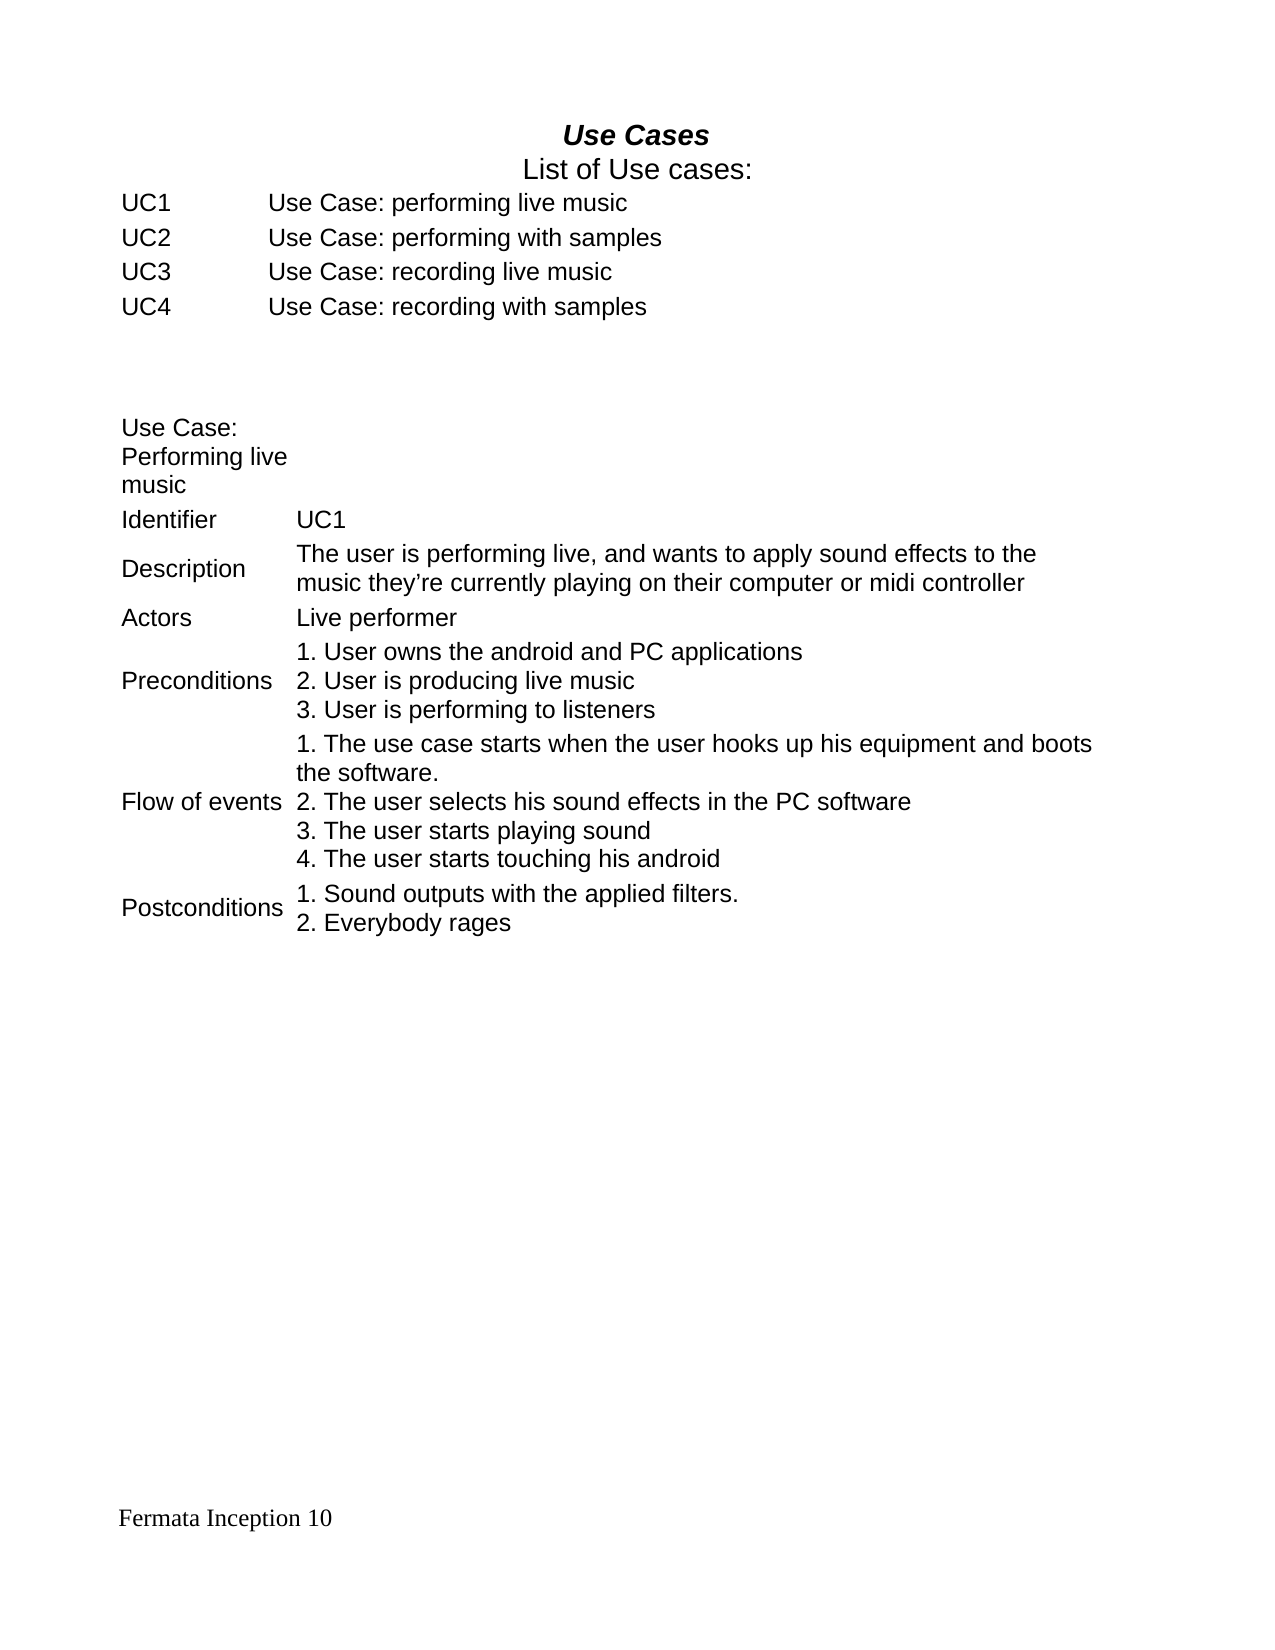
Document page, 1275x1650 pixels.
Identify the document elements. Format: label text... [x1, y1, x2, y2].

table_cell Use Case: performing with samples [265, 220, 1098, 254]
table_cell 1. User owns the android and PC applications 2. User is producing live music 3. User is performing to listeners [293, 634, 1098, 726]
table_cell 1. The use case starts when the user hooks up his equipment and boots the software. 2. The user selects his sound effects in the PC software 3. The user starts playing sound 4. The user starts touching his android [293, 726, 1098, 876]
table_cell 1. Sound outputs with the applied filters. 2. Everybody rages [293, 876, 1098, 939]
table_cell Identifier [118, 502, 293, 536]
table_cell UC2 [118, 220, 265, 254]
table_cell UC3 [118, 254, 265, 289]
table_cell UC4 [118, 289, 265, 323]
table_cell Postconditions [118, 876, 293, 939]
table_cell Live performer [293, 600, 1098, 634]
table_header Use Case: performing live music [265, 185, 1098, 220]
text Use Cases List of Use cases: [118, 118, 1157, 185]
table_cell The user is performing live, and wants to apply sound effects to the music they’re currently playing on their computer or midi controller [293, 536, 1098, 600]
table_cell UC1 [293, 502, 1098, 536]
table_cell Actors [118, 600, 293, 634]
table_header [293, 410, 1098, 502]
table_cell Use Case: recording live music [265, 254, 1098, 289]
table_header UC1 [118, 185, 265, 220]
table_header Use Case: Performing live music [118, 410, 293, 502]
table_cell Preconditions [118, 634, 293, 726]
table_cell Use Case: recording with samples [265, 289, 1098, 323]
table_cell Flow of events [118, 726, 293, 876]
table_cell Description [118, 536, 293, 600]
